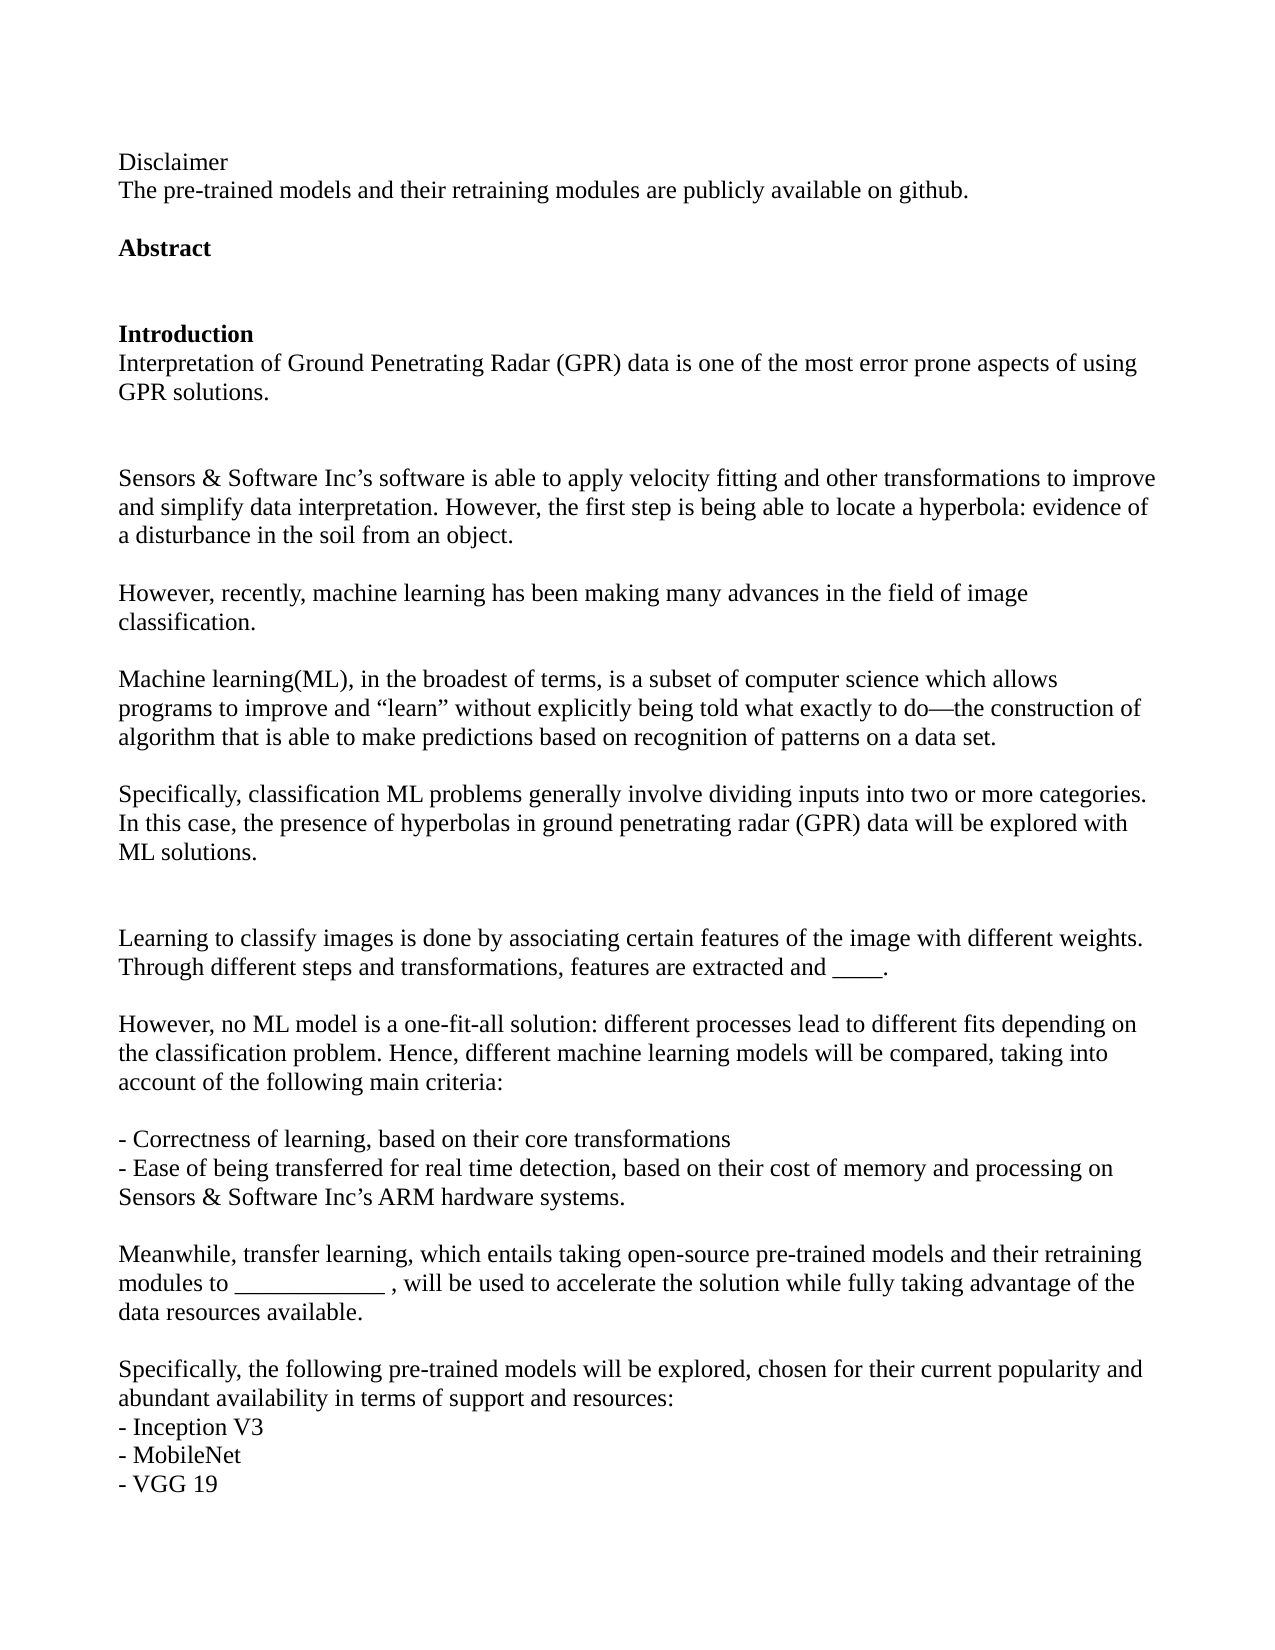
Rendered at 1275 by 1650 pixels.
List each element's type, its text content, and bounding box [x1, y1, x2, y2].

text Abstract [118, 233, 1157, 262]
text - MobileNet [118, 1441, 1157, 1469]
text Machine learning(ML), in the broadest of terms, is a subset of computer science which allows programs to improve and “learn” without explicitly being told what exactly to do—the construction of algorithm that is able to make predictions based on recognition of patterns on a data set. [118, 664, 1157, 751]
text Learning to classify images is done by associating certain features of the image with different weights. Through different steps and transformations, features are extracted and ____. [118, 923, 1157, 981]
text However, recently, machine learning has been making many advances in the field of image classification. [118, 578, 1157, 636]
text The pre-trained models and their retraining modules are publicly available on github. [118, 176, 1157, 204]
text - Ease of being transferred for real time detection, based on their cost of memory and processing on Sensors & Software Inc’s ARM hardware systems. [118, 1153, 1157, 1211]
text Interpretation of Ground Penetrating Radar (GPR) data is one of the most error prone aspects of using GPR solutions. [118, 348, 1157, 406]
text Introduction [118, 319, 1157, 348]
text Disclaimer [118, 147, 1157, 176]
text Specifically, classification ML problems generally involve dividing inputs into two or more categories. In this case, the presence of hyperbolas in ground penetrating radar (GPR) data will be explored with ML solutions. [118, 779, 1157, 866]
text - VGG 19 [118, 1469, 1157, 1498]
text - Inception V3 [118, 1412, 1157, 1441]
text However, no ML model is a one-fit-all solution: different processes lead to different fits depending on the classification problem. Hence, different machine learning models will be compared, taking into account of the following main criteria: [118, 1009, 1157, 1096]
text Specifically, the following pre-trained models will be explored, chosen for their current popularity and abundant availability in terms of support and resources: [118, 1354, 1157, 1412]
text Meanwhile, transfer learning, which entails taking open-source pre-trained models and their retraining modules to ____________ , will be used to accelerate the solution while fully taking advantage of the data resources available. [118, 1239, 1157, 1326]
text - Correctness of learning, based on their core transformations [118, 1124, 1157, 1153]
text Sensors & Software Inc’s software is able to apply velocity fitting and other transformations to improve and simplify data interpretation. However, the first step is being able to locate a hyperbola: evidence of a disturbance in the soil from an object. [118, 463, 1157, 549]
